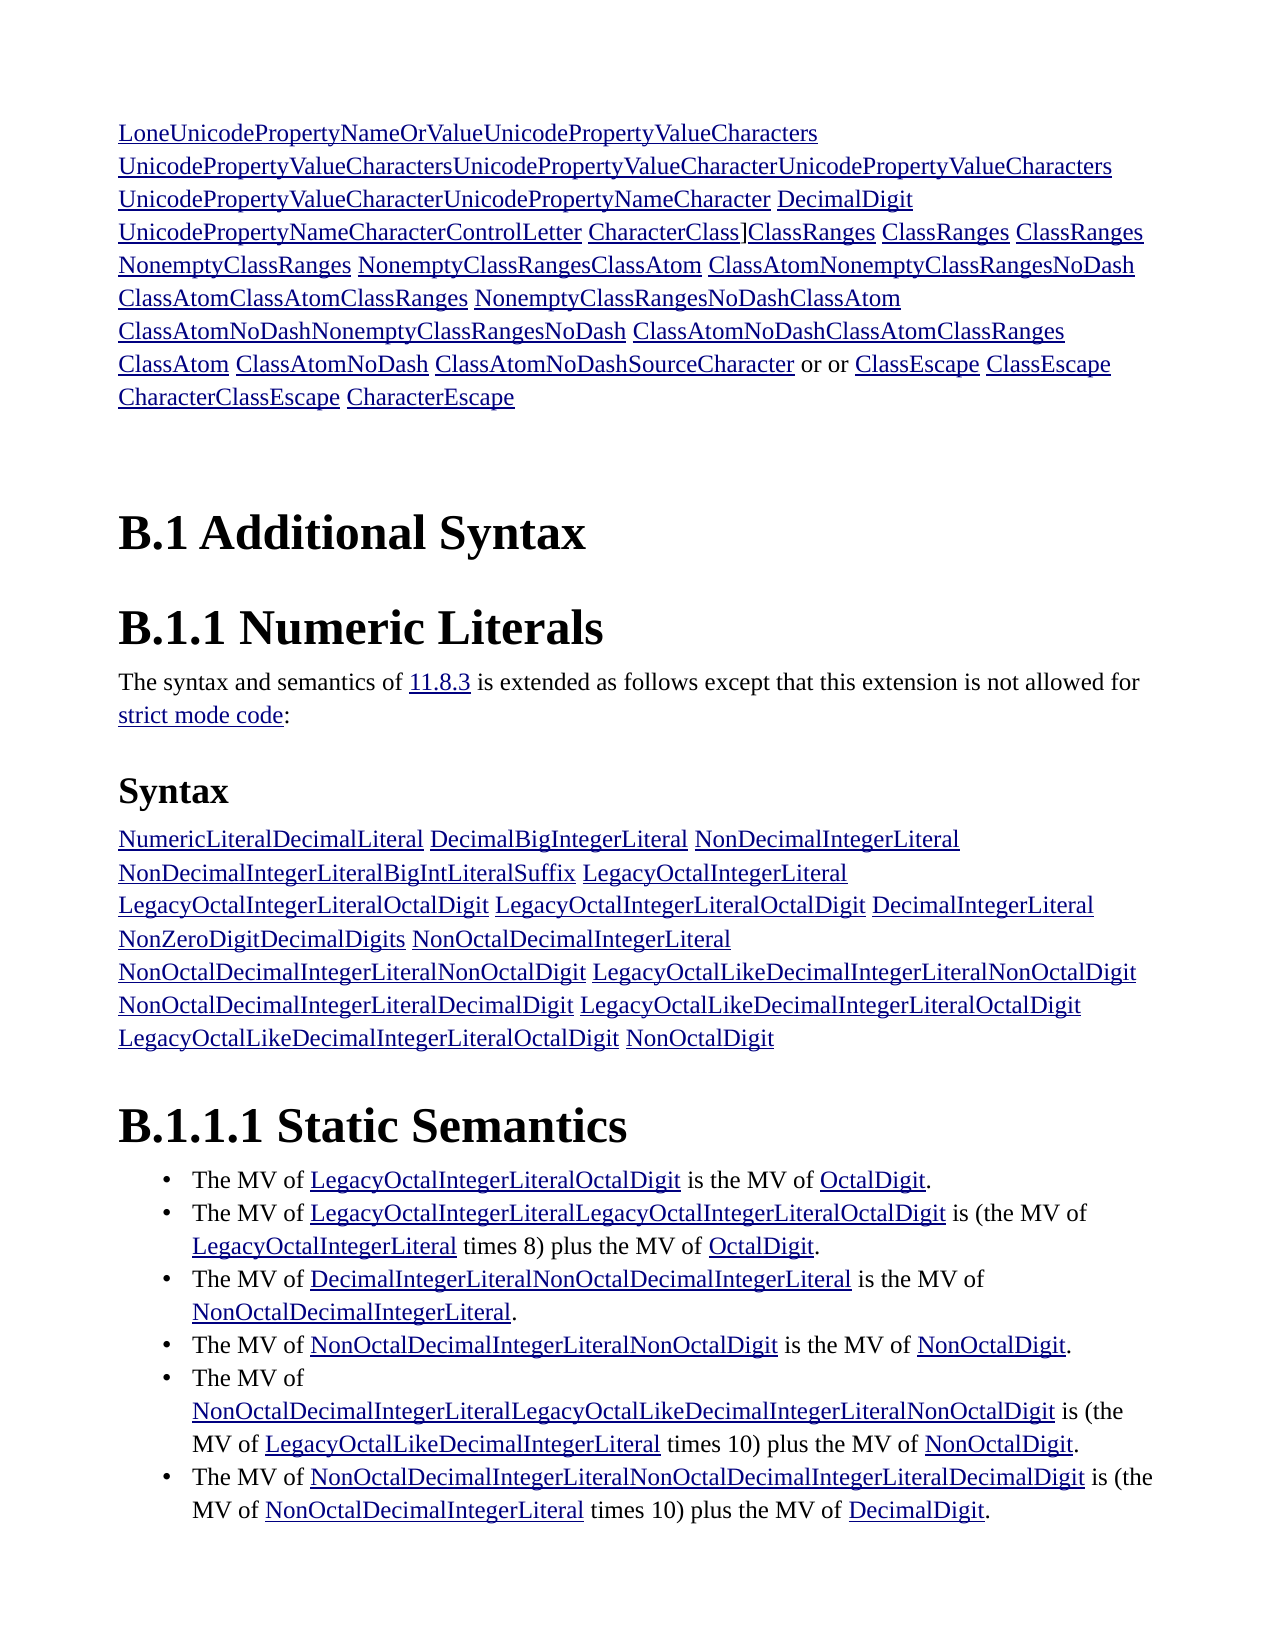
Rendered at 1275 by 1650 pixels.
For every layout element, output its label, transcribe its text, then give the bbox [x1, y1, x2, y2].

subtitle Syntax [118, 769, 1157, 812]
text LoneUnicodePropertyNameOrValueUnicodePropertyValueCharacters UnicodePropertyValueCharactersUnicodePropertyValueCharacterUnicodePropertyValueCharacters UnicodePropertyValueCharacterUnicodePropertyNameCharacter DecimalDigit UnicodePropertyNameCharacterControlLetter CharacterClass]ClassRanges ClassRanges ClassRanges NonemptyClassRanges NonemptyClassRangesClassAtom ClassAtomNonemptyClassRangesNoDash ClassAtomClassAtomClassRanges NonemptyClassRangesNoDashClassAtom ClassAtomNoDashNonemptyClassRangesNoDash ClassAtomNoDashClassAtomClassRanges ClassAtom ClassAtomNoDash ClassAtomNoDashSourceCharacter or or ClassEscape ClassEscape CharacterClassEscape CharacterEscape [118, 118, 1157, 411]
list The MV of DecimalIntegerLiteralNonOctalDecimalIntegerLiteral is the MV of NonOctalDecimalIntegerLiteral. [162, 1264, 1157, 1326]
text NumericLiteralDecimalLiteral DecimalBigIntegerLiteral NonDecimalIntegerLiteral NonDecimalIntegerLiteralBigIntLiteralSuffix LegacyOctalIntegerLiteral LegacyOctalIntegerLiteralOctalDigit LegacyOctalIntegerLiteralOctalDigit DecimalIntegerLiteral NonZeroDigitDecimalDigits NonOctalDecimalIntegerLiteral NonOctalDecimalIntegerLiteralNonOctalDigit LegacyOctalLikeDecimalIntegerLiteralNonOctalDigit NonOctalDecimalIntegerLiteralDecimalDigit LegacyOctalLikeDecimalIntegerLiteralOctalDigit LegacyOctalLikeDecimalIntegerLiteralOctalDigit NonOctalDigit [118, 824, 1157, 1051]
list The MV of NonOctalDecimalIntegerLiteralLegacyOctalLikeDecimalIntegerLiteralNonOctalDigit is (the MV of LegacyOctalLikeDecimalIntegerLiteral times 10) plus the MV of NonOctalDigit. [162, 1363, 1157, 1458]
list The MV of NonOctalDecimalIntegerLiteralNonOctalDigit is the MV of NonOctalDigit. [162, 1330, 1157, 1359]
subtitle B.1.1 Numeric Literals [118, 597, 1157, 655]
list The MV of NonOctalDecimalIntegerLiteralNonOctalDecimalIntegerLiteralDecimalDigit is (the MV of NonOctalDecimalIntegerLiteral times 10) plus the MV of DecimalDigit. [162, 1462, 1157, 1524]
text The syntax and semantics of 11.8.3 is extended as follows except that this extension is not allowed for strict mode code: [118, 667, 1157, 729]
list The MV of LegacyOctalIntegerLiteralOctalDigit is the MV of OctalDigit. [162, 1165, 1157, 1194]
subtitle B.1.1.1 Static Semantics [118, 1095, 1157, 1153]
subtitle B.1 Additional Syntax [118, 502, 1157, 560]
list The MV of LegacyOctalIntegerLiteralLegacyOctalIntegerLiteralOctalDigit is (the MV of LegacyOctalIntegerLiteral times 8) plus the MV of OctalDigit. [162, 1198, 1157, 1260]
